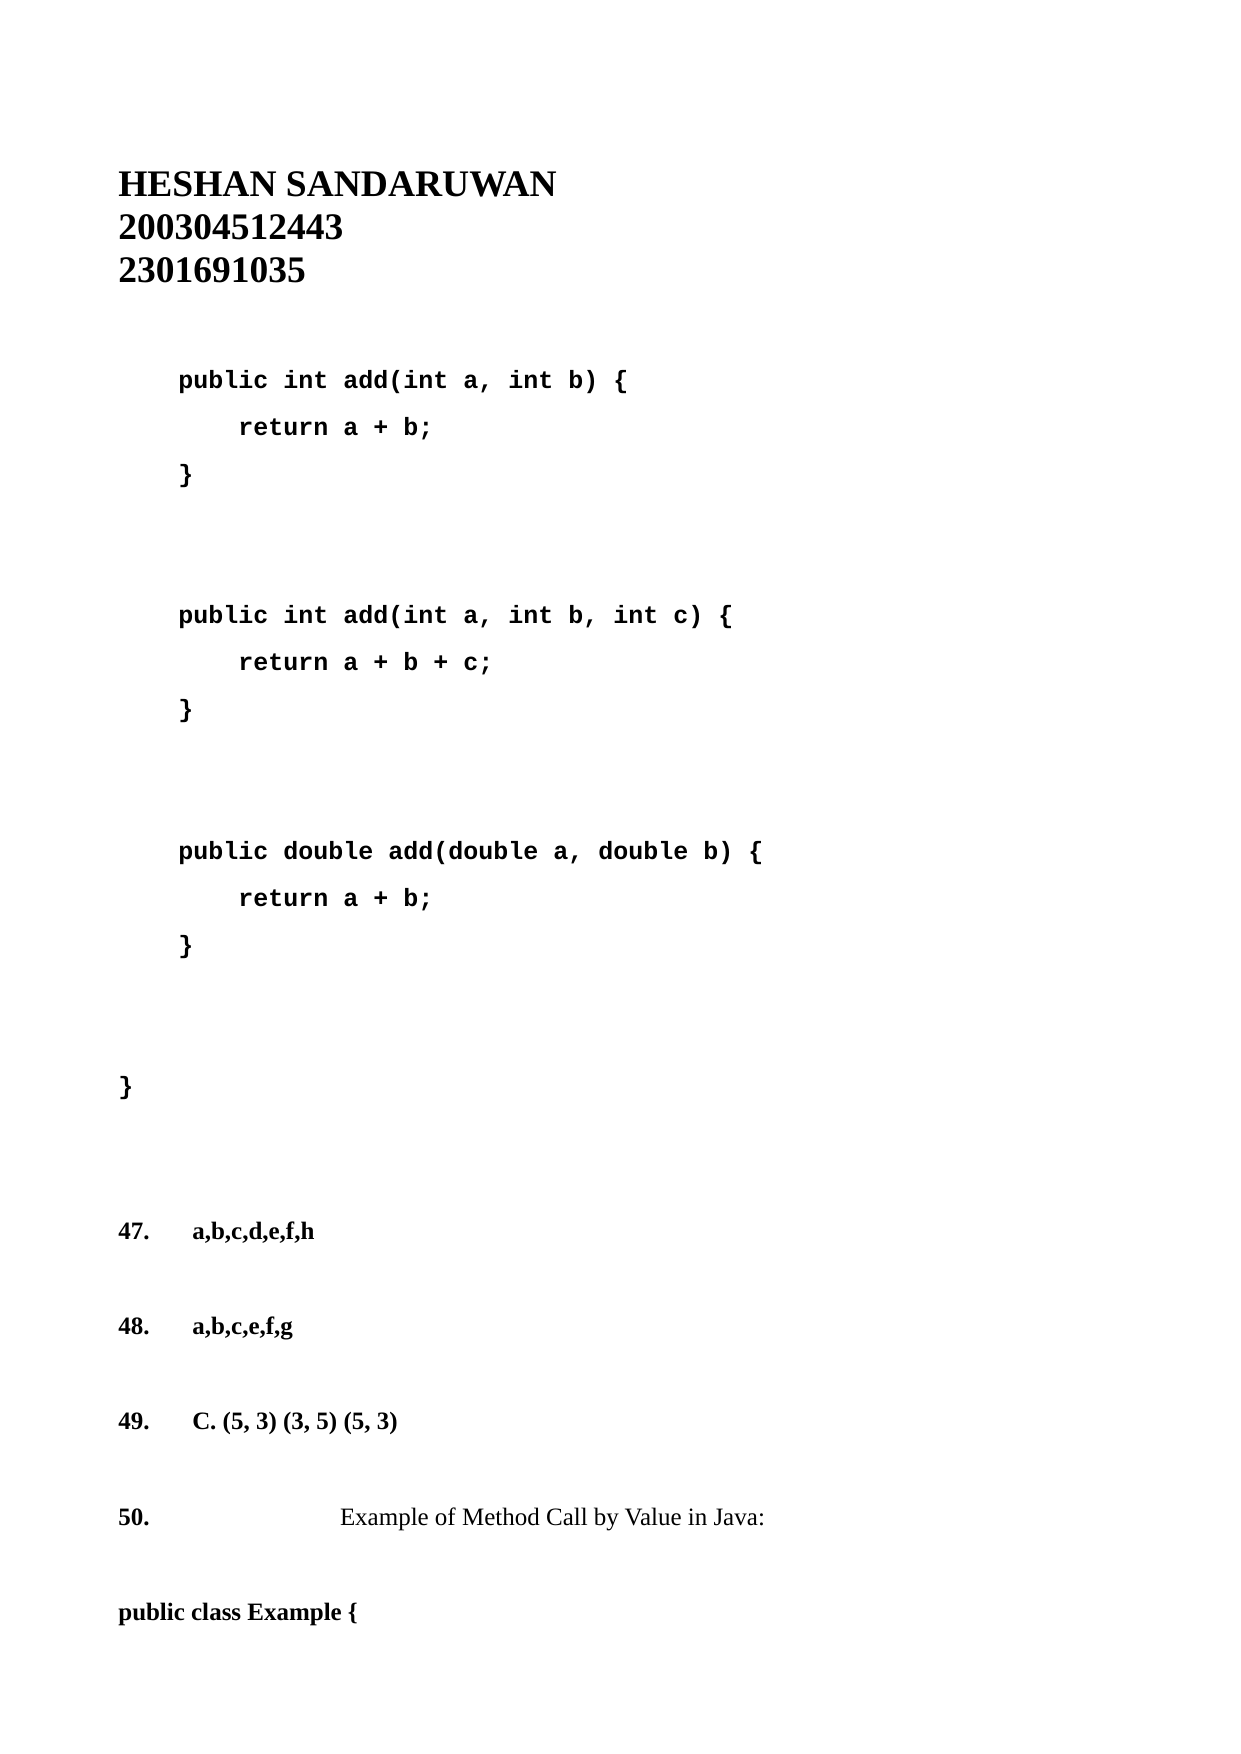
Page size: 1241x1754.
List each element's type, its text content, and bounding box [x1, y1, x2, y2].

text 47. a,b,c,d,e,f,h [118, 1216, 1122, 1245]
text 50. Example of Method Call by Value in Java: [118, 1502, 1122, 1530]
text } [118, 1074, 1122, 1102]
text } [118, 461, 1122, 490]
text return a + b + c; [118, 650, 1122, 678]
text } [118, 697, 1122, 725]
text public double add(double a, double b) { [118, 838, 1122, 867]
text public class Example { [118, 1597, 1122, 1626]
text public int add(int a, int b, int c) { [118, 603, 1122, 631]
text } [118, 932, 1122, 961]
text 48. a,b,c,e,f,g [118, 1311, 1122, 1340]
text public int add(int a, int b) { [118, 367, 1122, 396]
text 49. C. (5, 3) (3, 5) (5, 3) [118, 1406, 1122, 1435]
text return a + b; [118, 414, 1122, 443]
text return a + b; [118, 885, 1122, 914]
